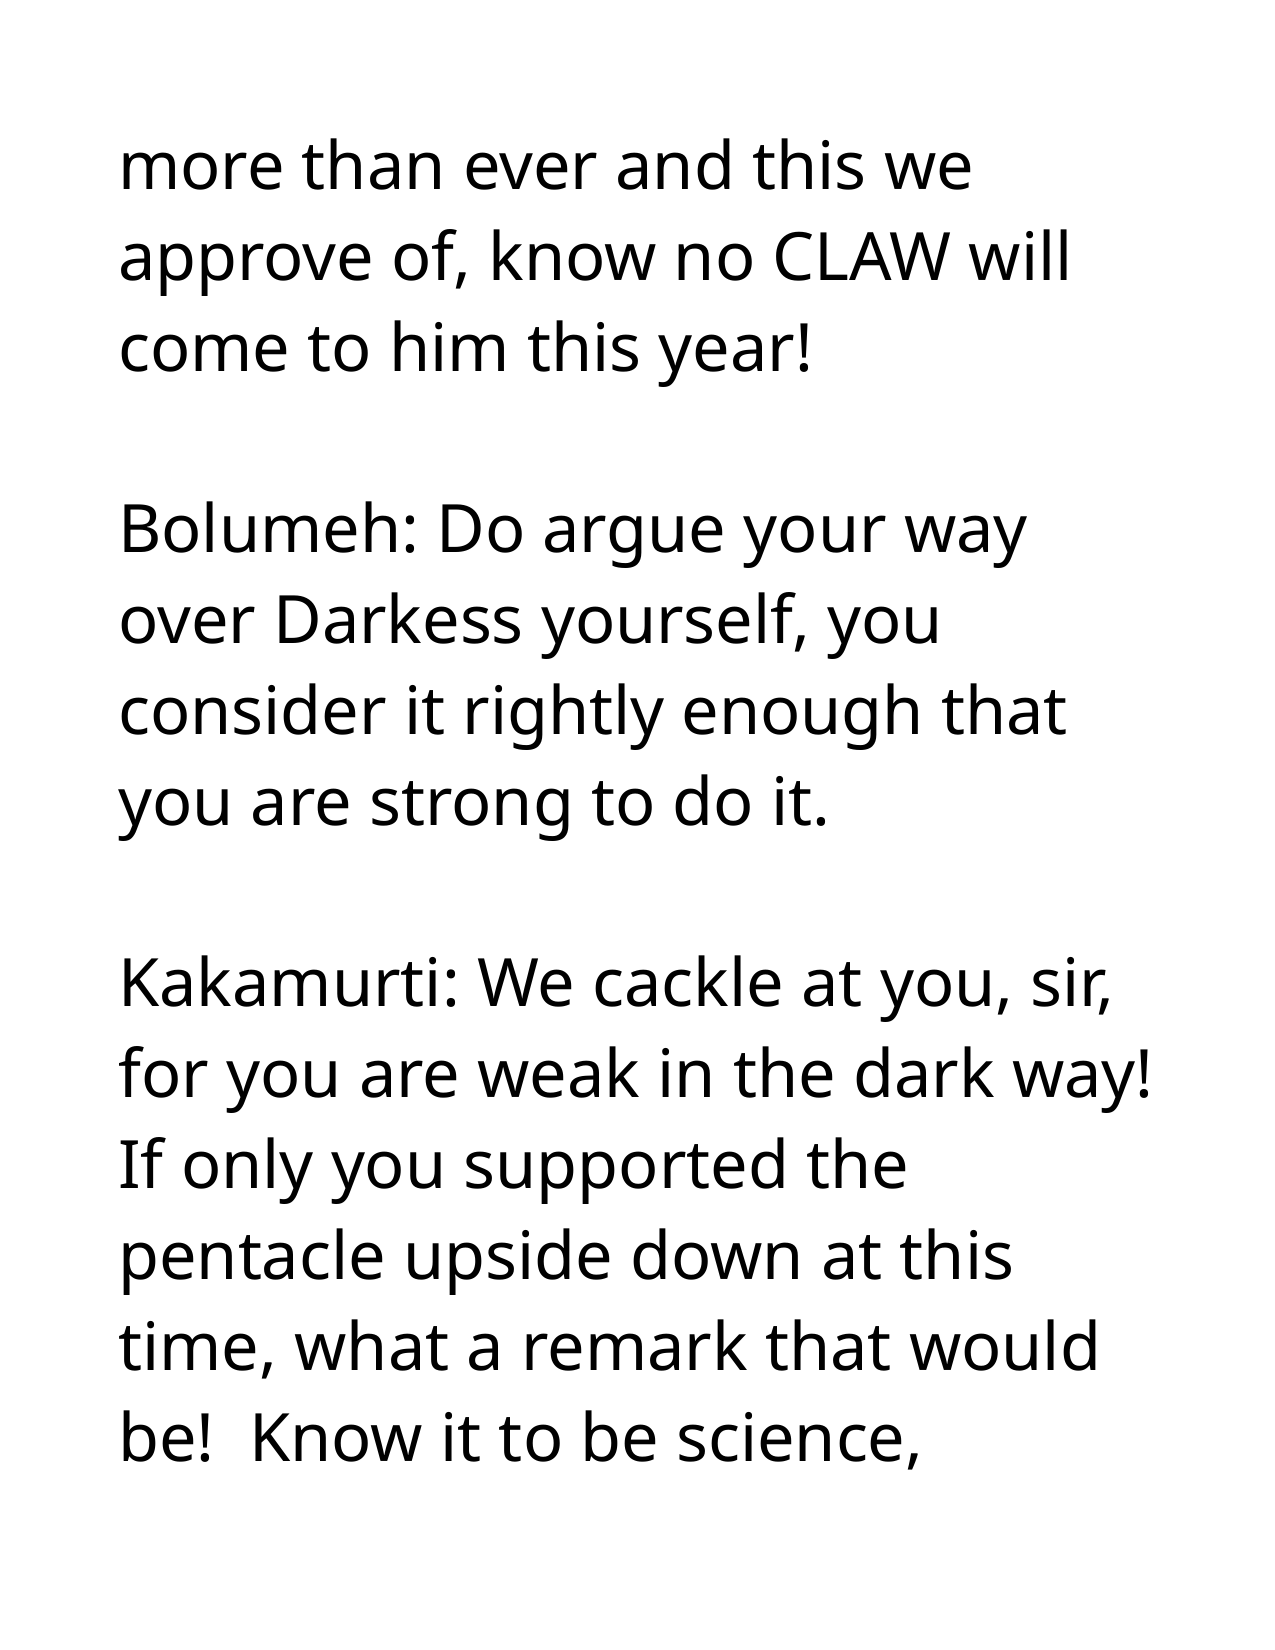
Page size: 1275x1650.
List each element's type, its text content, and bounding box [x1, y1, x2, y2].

text Bolumeh: Do argue your way over Darkess yourself, you consider it rightly enough that you are strong to do it. [118, 481, 1157, 845]
text more than ever and this we approve of, know no CLAW will come to him this year! [118, 118, 1157, 391]
text Kakamurti: We cackle at you, sir, for you are weak in the dark way! If only you supported the pentacle upside down at this time, what a remark that would be! Know it to be science, [118, 936, 1157, 1481]
